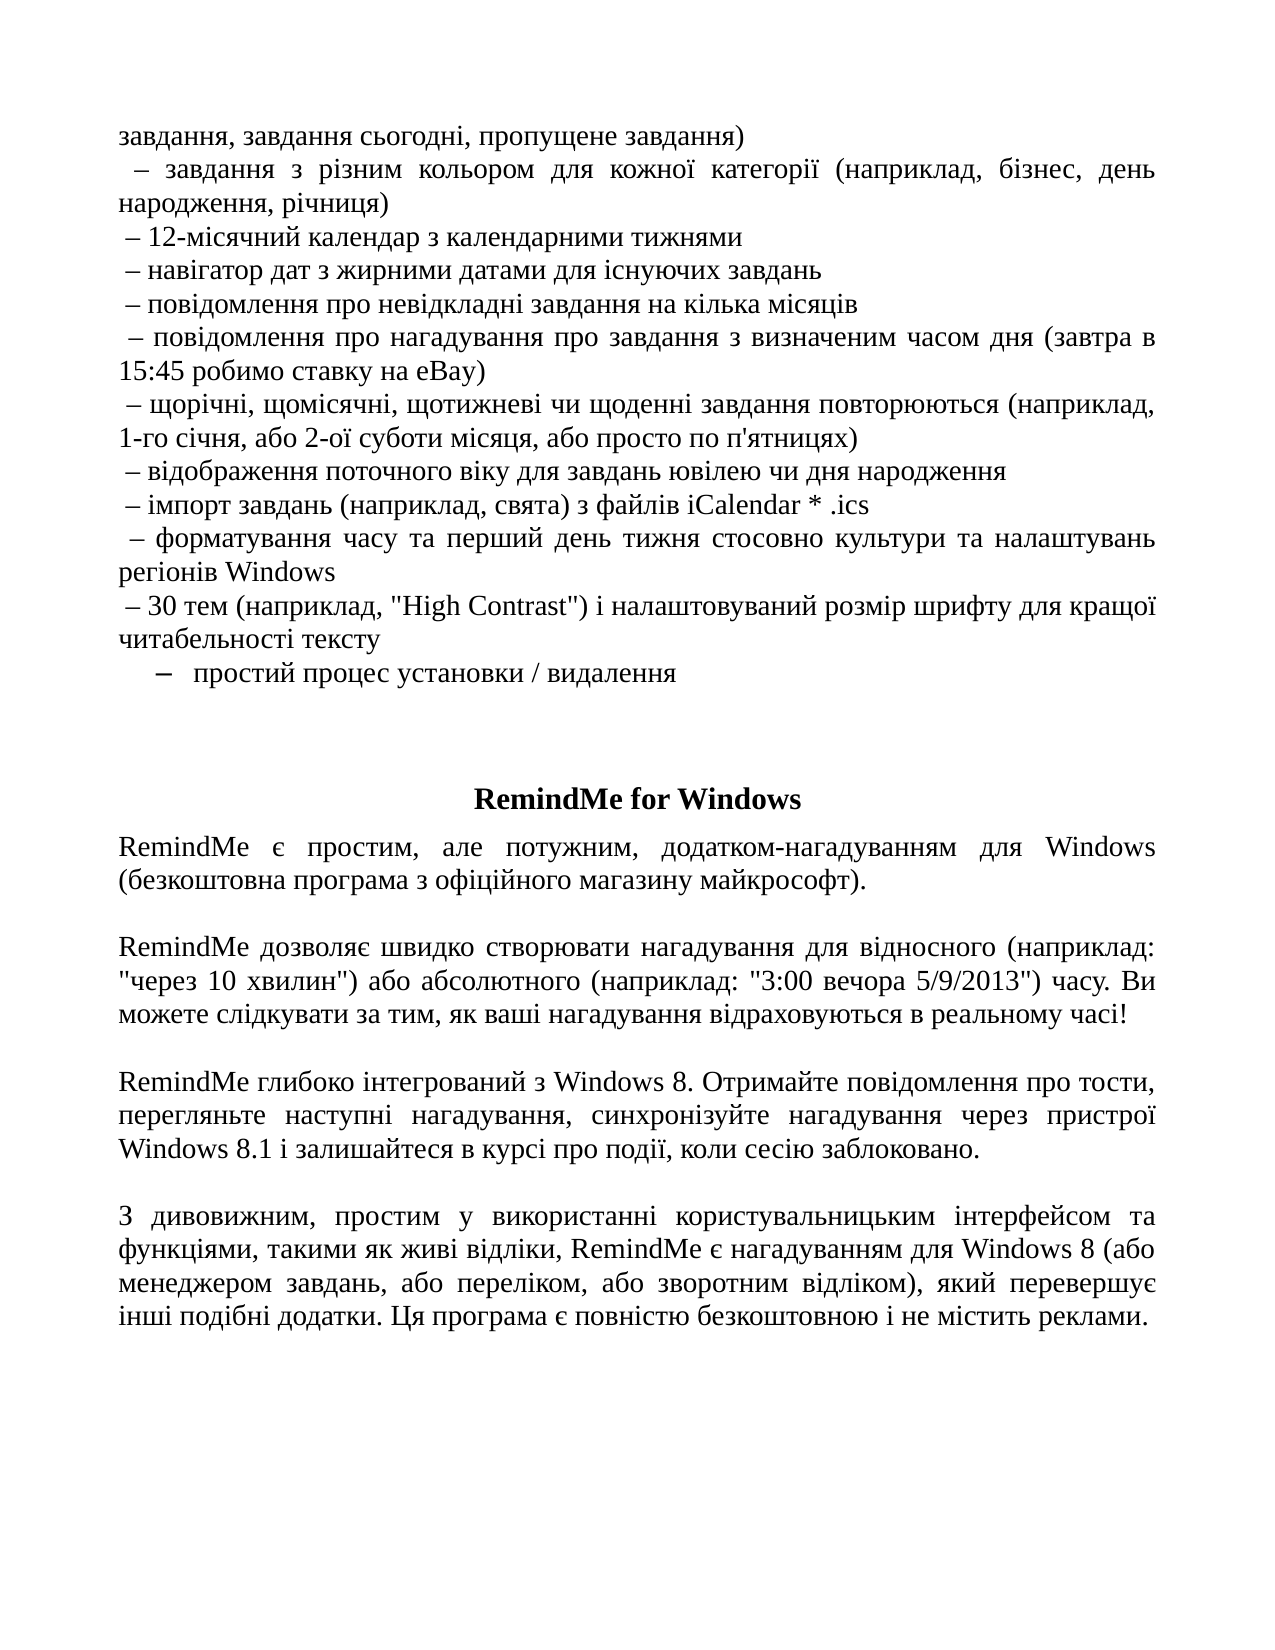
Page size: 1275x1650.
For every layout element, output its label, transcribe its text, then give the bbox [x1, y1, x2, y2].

text – форматування часу та перший день тижня стосовно культури та налаштувань регіонів Windows [118, 521, 1157, 588]
text RemindMe глибоко інтегрований з Windows 8. Отримайте повідомлення про тости, перегляньте наступні нагадування, синхронізуйте нагадування через пристрої Windows 8.1 і залишайтеся в курсі про події, коли сесію заблоковано. [118, 1064, 1157, 1164]
text – повідомлення про нагадування про завдання з визначеним часом дня (завтра в 15:45 робимо ставку на eBay) [118, 319, 1157, 386]
text – імпорт завдань (наприклад, свята) з файлів iCalendar * .ics [118, 487, 1157, 521]
text – навігатор дат з жирними датами для існуючих завдань [118, 252, 1157, 286]
text – щорічні, щомісячні, щотижневі чи щоденні завдання повторюються (наприклад, 1-го січня, або 2-ої суботи місяця, або просто по п'ятницях) [118, 386, 1157, 453]
text завдання, завдання сьогодні, пропущене завдання) [118, 118, 1157, 152]
text – 12-місячний календар з календарними тижнями [118, 219, 1157, 252]
list простий процес установки / видалення [156, 655, 1157, 688]
text – відображення поточного віку для завдань ювілею чи дня народження [118, 453, 1157, 487]
text RemindMe дозволяє швидко створювати нагадування для відносного (наприклад: "через 10 хвилин") або абсолютного (наприклад: "3:00 вечора 5/9/2013") часу. Ви можете слідкувати за тим, як ваші нагадування відраховуються в реальному часі! [118, 929, 1157, 1030]
text – завдання з різним кольором для кожної категорії (наприклад, бізнес, день народження, річниця) [118, 152, 1157, 219]
text – 30 тем (наприклад, "High Contrast") і налаштовуваний розмір шрифту для кращої читабельності тексту [118, 588, 1157, 655]
text RemindMe є простим, але потужним, додатком-нагадуванням для Windows (безкоштовна програма з офіційного магазину майкрософт). [118, 829, 1157, 896]
subtitle RemindMe for Windows [118, 781, 1157, 816]
text З дивовижним, простим у використанні користувальницьким інтерфейсом та функціями, такими як живі відліки, RemindMe є нагадуванням для Windows 8 (або менеджером завдань, або переліком, або зворотним відліком), який перевершує інші подібні додатки. Ця програма є повністю безкоштовною і не містить реклами. [118, 1198, 1157, 1332]
text – повідомлення про невідкладні завдання на кілька місяців [118, 286, 1157, 319]
